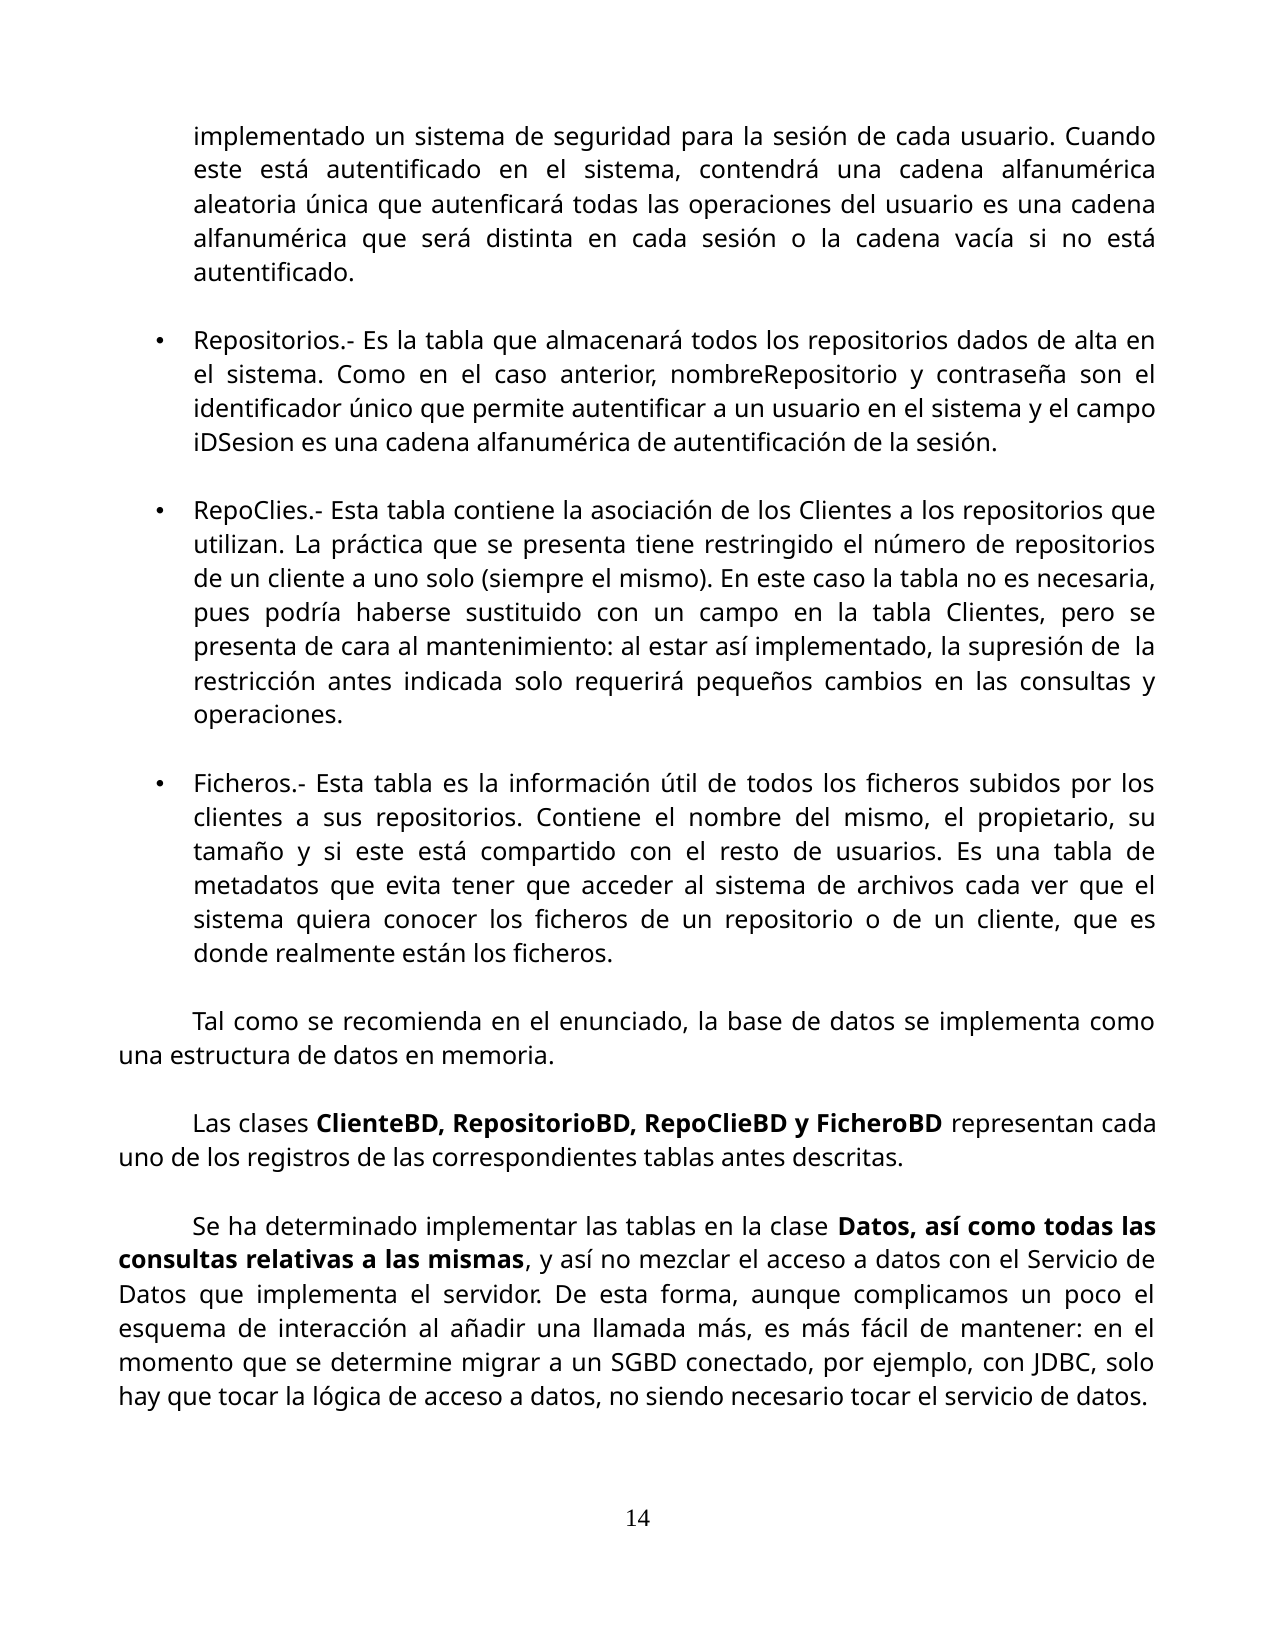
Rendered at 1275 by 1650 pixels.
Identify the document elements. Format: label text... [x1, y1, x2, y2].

list Ficheros.- Esta tabla es la información útil de todos los ficheros subidos por los clientes a sus repositorios. Contiene el nombre del mismo, el propietario, su tamaño y si este está compartido con el resto de usuarios. Es una tabla de metadatos que evita tener que acceder al sistema de archivos cada ver que el sistema quiera conocer los ficheros de un repositorio o de un cliente, que es donde realmente están los ficheros. [156, 765, 1157, 970]
text Las clases ClienteBD, RepositorioBD, RepoClieBD y FicheroBD representan cada uno de los registros de las correspondientes tablas antes descritas. [118, 1106, 1157, 1174]
text Se ha determinado implementar las tablas en la clase Datos, así como todas las consultas relativas a las mismas, y así no mezclar el acceso a datos con el Servicio de Datos que implementa el servidor. De esta forma, aunque complicamos un poco el esquema de interacción al añadir una llamada más, es más fácil de mantener: en el momento que se determine migrar a un SGBD conectado, por ejemplo, con JDBC, solo hay que tocar la lógica de acceso a datos, no siendo necesario tocar el servicio de datos. [118, 1208, 1157, 1412]
list Repositorios.- Es la tabla que almacenará todos los repositorios dados de alta en el sistema. Como en el caso anterior, nombreRepositorio y contraseña son el identificador único que permite autentificar a un usuario en el sistema y el campo iDSesion es una cadena alfanumérica de autentificación de la sesión. [156, 322, 1157, 459]
list implementado un sistema de seguridad para la sesión de cada usuario. Cuando este está autentificado en el sistema, contendrá una cadena alfanumérica aleatoria única que autenficará todas las operaciones del usuario es una cadena alfanumérica que será distinta en cada sesión o la cadena vacía si no está autentificado. [156, 118, 1157, 288]
text Tal como se recomienda en el enunciado, la base de datos se implementa como una estructura de datos en memoria. [118, 1004, 1157, 1072]
list RepoClies.- Esta tabla contiene la asociación de los Clientes a los repositorios que utilizan. La práctica que se presenta tiene restringido el número de repositorios de un cliente a uno solo (siempre el mismo). En este caso la tabla no es necesaria, pues podría haberse sustituido con un campo en la tabla Clientes, pero se presenta de cara al mantenimiento: al estar así implementado, la supresión de la restricción antes indicada solo requerirá pequeños cambios en las consultas y operaciones. [156, 493, 1157, 731]
